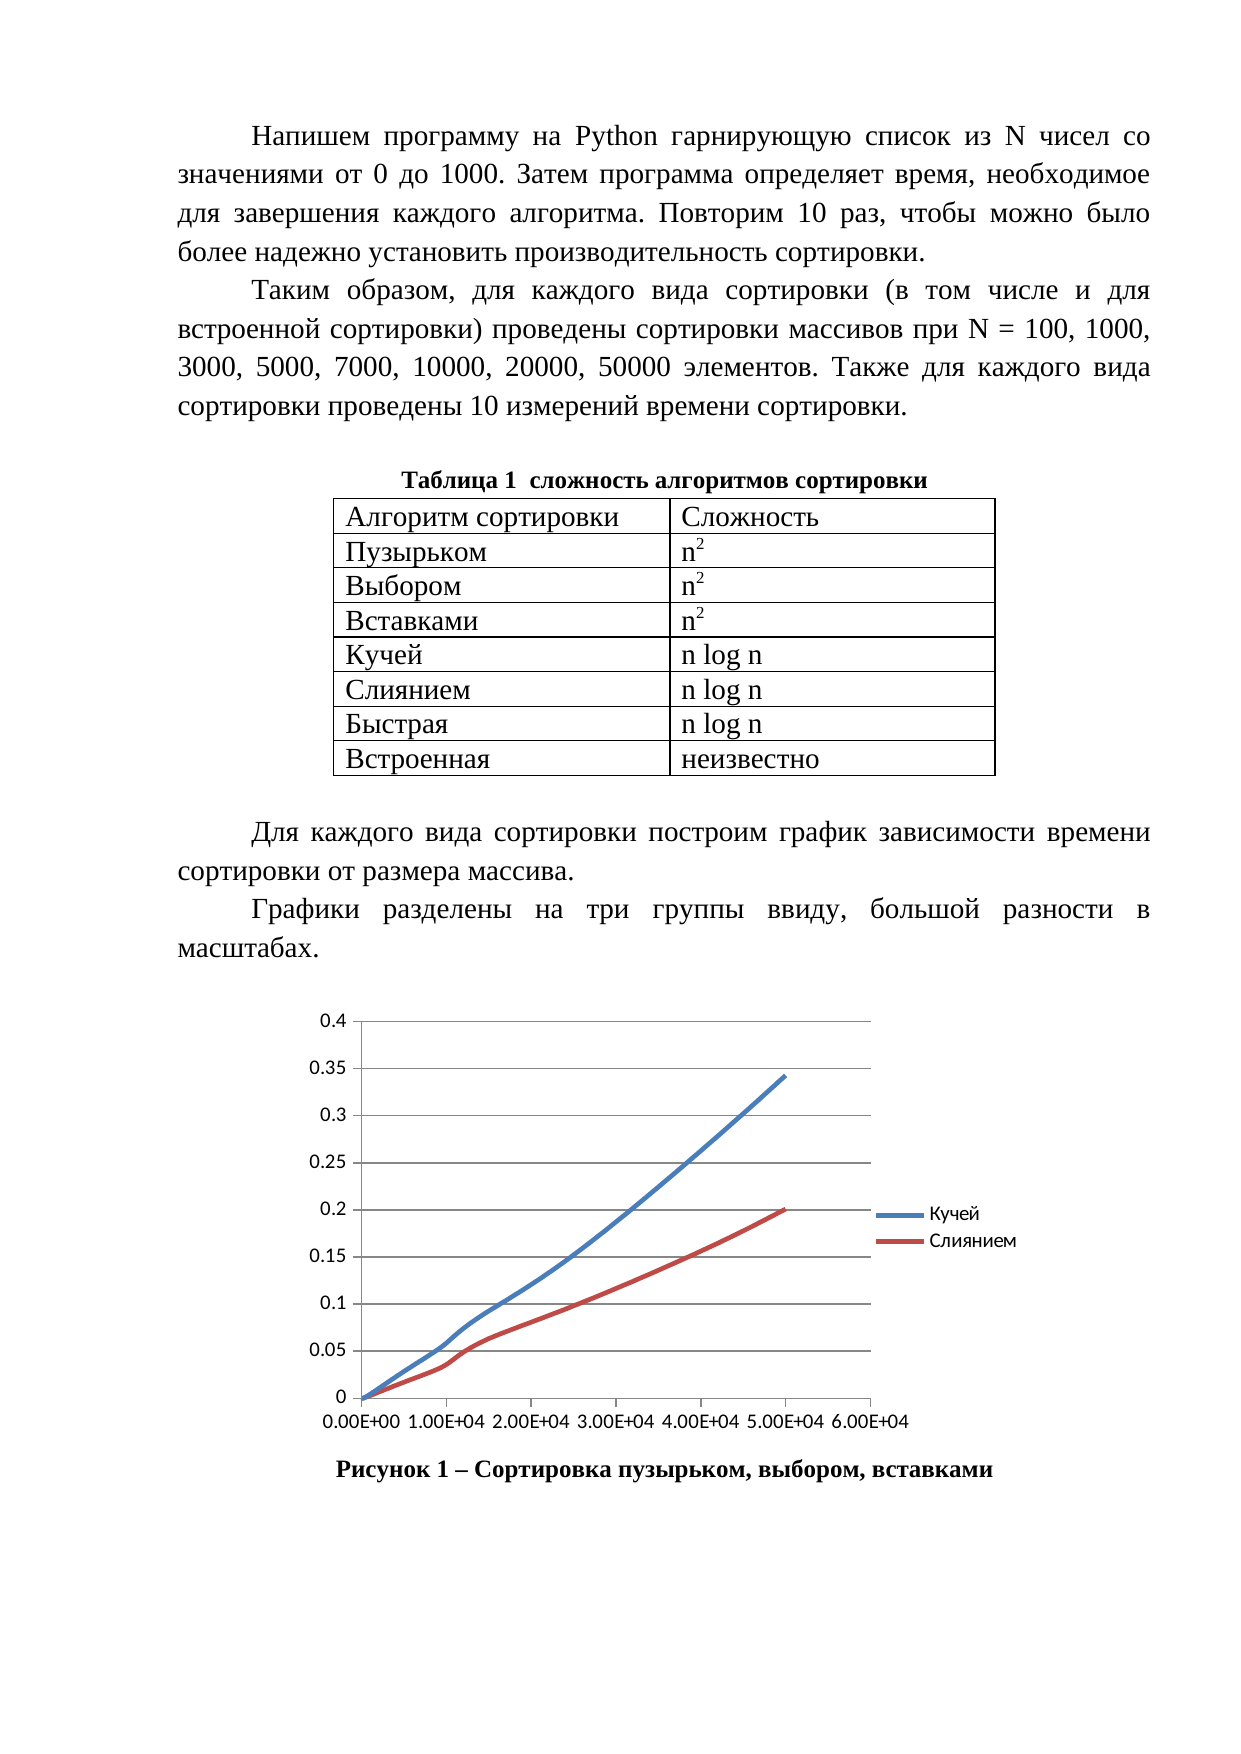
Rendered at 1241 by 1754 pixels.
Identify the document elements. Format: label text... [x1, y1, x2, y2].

text Таким образом, для каждого вида сортировки (в том числе и для встроенной сортировки) проведены сортировки массивов при N = 100, 1000, 3000, 5000, 7000, 10000, 20000, 50000 элементов. Также для каждого вида сортировки проведены 10 измерений времени сортировки. [177, 272, 1152, 421]
table_cell Выбором [334, 568, 669, 602]
table_header Сложность [671, 499, 994, 533]
table_cell n log n [671, 672, 994, 706]
table_cell Быстрая [334, 707, 669, 740]
table_cell n2 [671, 568, 994, 602]
table_cell n2 [671, 603, 994, 636]
text Таблица 1 ­ сложность алгоритмов сортировки [177, 465, 1152, 494]
text Графики разделены на три группы ввиду, большой разности в масштабах. [177, 891, 1152, 963]
text Напишем программу на Python гарнирующую список из N чисел со значениями от 0 до 1000. Затем программа определяет время, необходимое для завершения каждого алгоритма. Повторим 10 раз, чтобы можно было более надежно установить производительность сортировки. [177, 118, 1152, 267]
table_cell n log n [671, 638, 994, 671]
table_cell n log n [671, 707, 994, 740]
table_cell неизвестно [671, 741, 994, 775]
table_header Алгоритм сортировки [334, 499, 669, 533]
table_cell n2 [671, 534, 994, 567]
table_cell Встроенная [334, 741, 669, 775]
table_cell Кучей [334, 638, 669, 671]
text Рисунок 1 – Сортировка пузырьком, выбором, вставками [177, 1454, 1152, 1483]
table_cell Пузырьком [334, 534, 669, 567]
table_cell Слиянием [334, 672, 669, 706]
table_cell Вставками [334, 603, 669, 636]
text Для каждого вида сортировки построим график зависимости времени сортировки от размера массива. [177, 814, 1152, 886]
